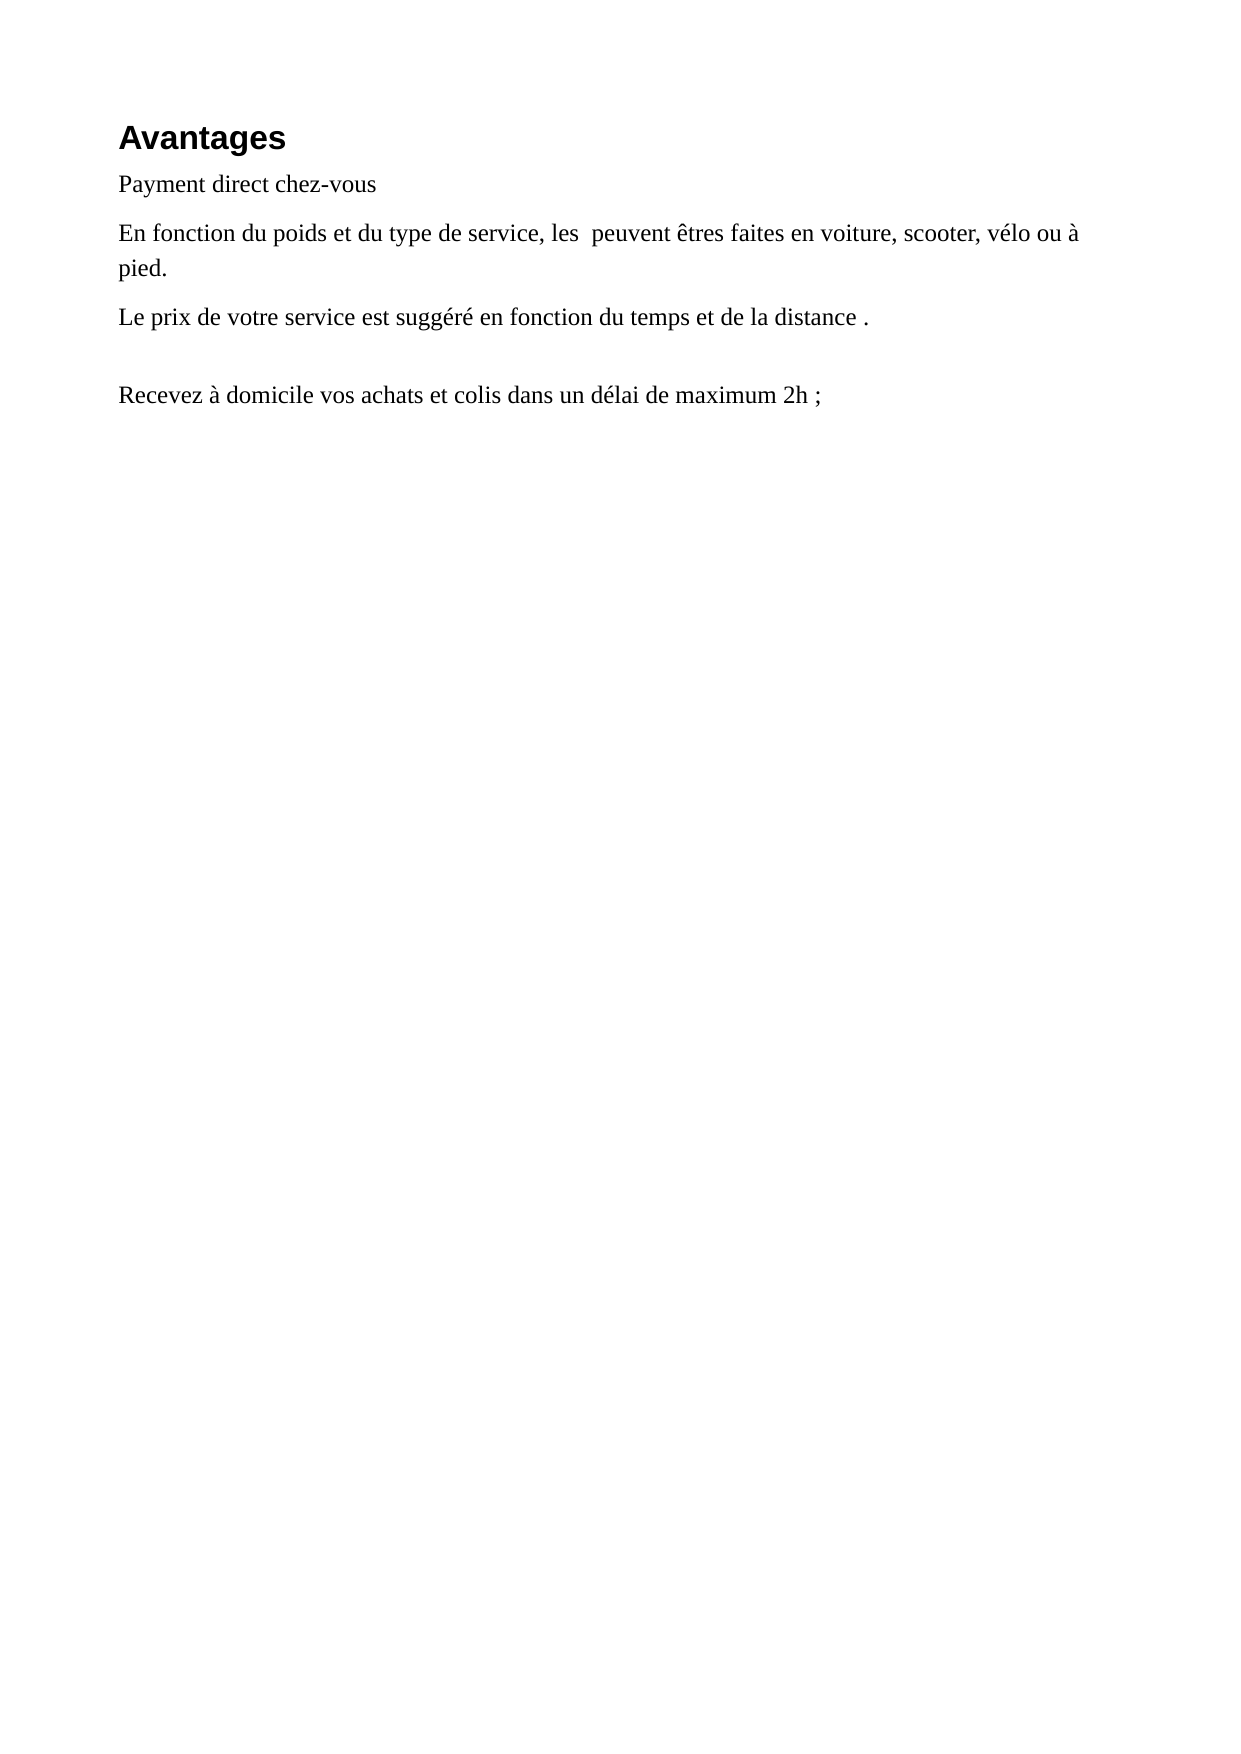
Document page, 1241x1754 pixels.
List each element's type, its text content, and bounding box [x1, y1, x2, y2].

text Le prix de votre service est suggéré en fonction du temps et de la distance . [118, 302, 1122, 331]
subtitle Avantages [118, 118, 1122, 157]
text En fonction du poids et du type de service, les peuvent êtres faites en voiture, scooter, vélo ou à pied. [118, 218, 1122, 282]
text Payment direct chez-vous [118, 169, 1122, 198]
text Recevez à domicile vos achats et colis dans un délai de maximum 2h ; [118, 380, 1122, 408]
